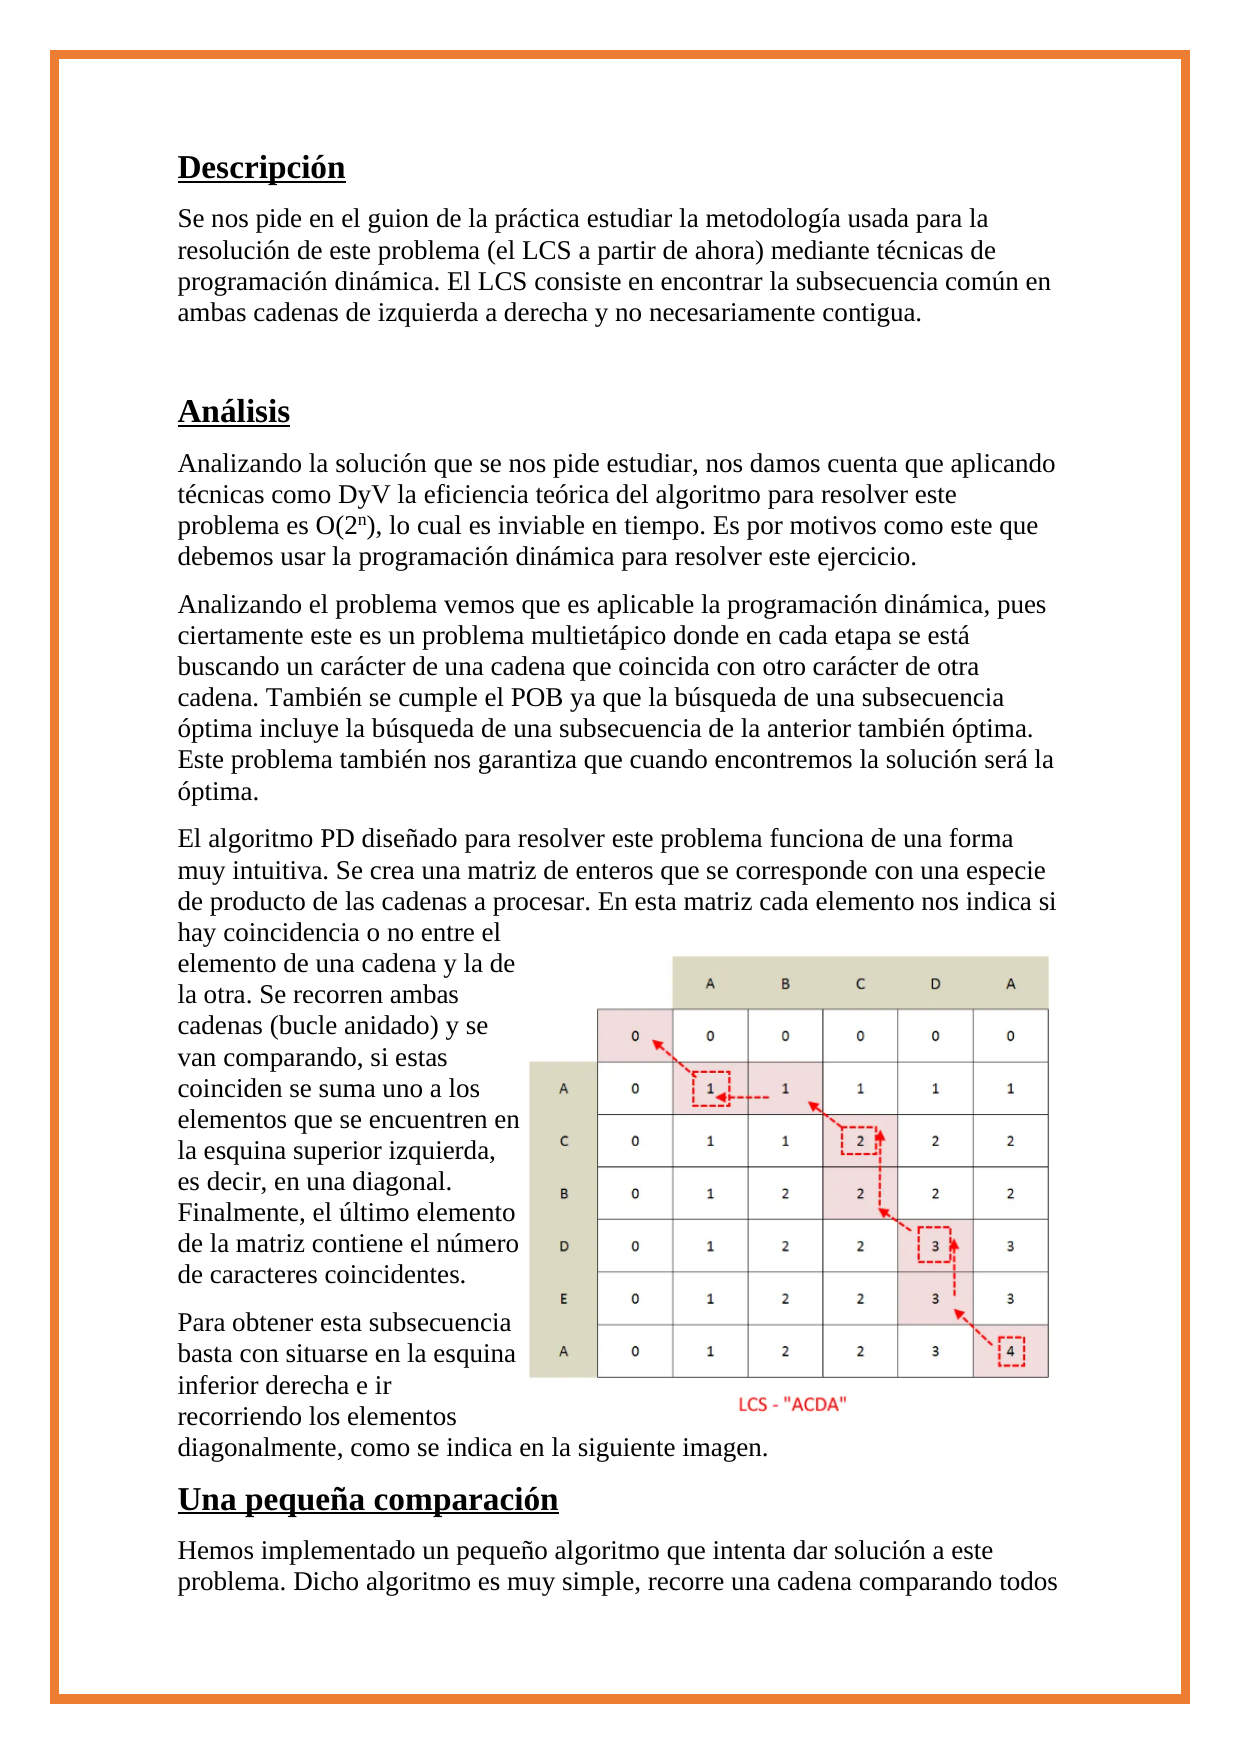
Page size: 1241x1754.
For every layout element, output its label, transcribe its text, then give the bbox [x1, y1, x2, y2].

text Análisis [177, 392, 1063, 430]
text El algoritmo PD diseñado para resolver este problema funciona de una forma muy intuitiva. Se crea una matriz de enteros que se corresponde con una especie de producto de las cadenas a procesar. En esta matriz cada elemento nos indica si hay coincidencia o no entre el elemento de una cadena y la de la otra. Se recorren ambas cadenas (bucle anidado) y se van comparando, si estas coinciden se suma uno a los elementos que se encuentren en la esquina superior izquierda, es decir, en una diagonal. Finalmente, el último elemento de la matriz contiene el número de caracteres coincidentes. [177, 823, 1063, 1290]
text Analizando el problema vemos que es aplicable la programación dinámica, pues ciertamente este es un problema multietápico donde en cada etapa se está buscando un carácter de una cadena que coincida con otro carácter de otra cadena. También se cumple el POB ya que la búsqueda de una subsecuencia óptima incluye la búsqueda de una subsecuencia de la anterior también óptima. Este problema también nos garantiza que cuando encontremos la solución será la óptima. [177, 588, 1063, 806]
text Descripción [177, 148, 1063, 186]
text Analizando la solución que se nos pide estudiar, nos damos cuenta que aplicando técnicas como DyV la eficiencia teórica del algoritmo para resolver este problema es O(2n), lo cual es inviable en tiempo. Es por motivos como este que debemos usar la programación dinámica para resolver este ejercicio. [177, 447, 1063, 571]
text Se nos pide en el guion de la práctica estudiar la metodología usada para la resolución de este problema (el LCS a partir de ahora) mediante técnicas de programación dinámica. El LCS consiste en encontrar la subsecuencia común en ambas cadenas de izquierda a derecha y no necesariamente contigua. [177, 203, 1063, 327]
text Para obtener esta subsecuencia basta con situarse en la esquina inferior derecha e ir recorriendo los elementos diagonalmente, como se indica en la siguiente imagen. [177, 1306, 1063, 1462]
text Una pequeña comparación [177, 1479, 1063, 1517]
text Hemos implementado un pequeño algoritmo que intenta dar solución a este problema. Dicho algoritmo es muy simple, recorre una cadena comparando todos [177, 1534, 1063, 1596]
